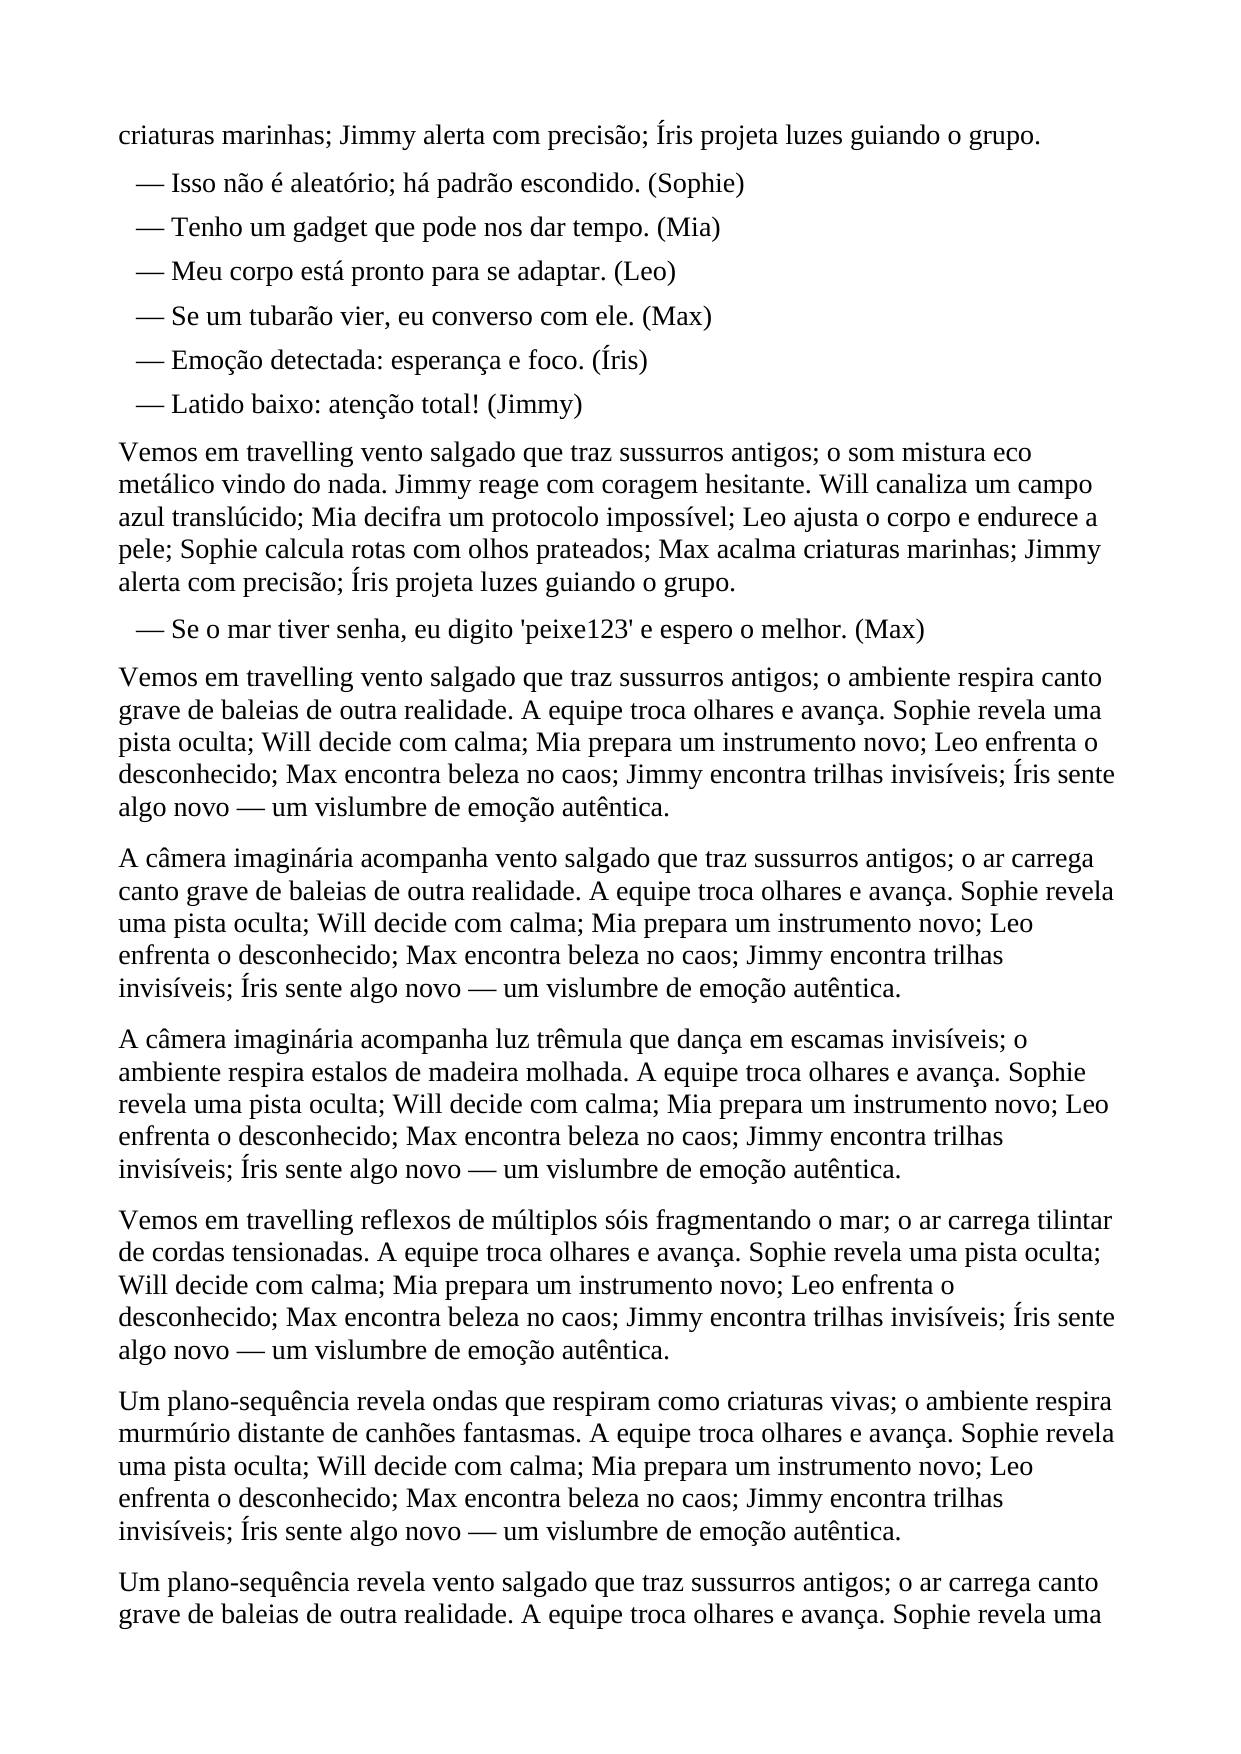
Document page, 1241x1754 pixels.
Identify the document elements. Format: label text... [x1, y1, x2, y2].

text — Isso não é aleatório; há padrão escondido. (Sophie) [118, 166, 1122, 198]
text — Tenho um gadget que pode nos dar tempo. (Mia) [118, 210, 1122, 243]
text — Se o mar tiver senha, eu digito 'peixe123' e espero o melhor. (Max) [118, 612, 1122, 645]
text A câmera imaginária acompanha vento salgado que traz sussurros antigos; o ar carrega canto grave de baleias de outra realidade. A equipe troca olhares e avança. Sophie revela uma pista oculta; Will decide com calma; Mia prepara um instrumento novo; Leo enfrenta o desconhecido; Max encontra beleza no caos; Jimmy encontra trilhas invisíveis; Íris sente algo novo — um vislumbre de emoção autêntica. [118, 841, 1122, 1003]
text — Emoção detectada: esperança e foco. (Íris) [118, 343, 1122, 375]
text Um plano-sequência revela ondas que respiram como criaturas vivas; o ambiente respira murmúrio distante de canhões fantasmas. A equipe troca olhares e avança. Sophie revela uma pista oculta; Will decide com calma; Mia prepara um instrumento novo; Leo enfrenta o desconhecido; Max encontra beleza no caos; Jimmy encontra trilhas invisíveis; Íris sente algo novo — um vislumbre de emoção autêntica. [118, 1384, 1122, 1546]
text — Se um tubarão vier, eu converso com ele. (Max) [118, 299, 1122, 331]
text Um plano-sequência revela vento salgado que traz sussurros antigos; o ar carrega canto grave de baleias de outra realidade. A equipe troca olhares e avança. Sophie revela uma [118, 1565, 1122, 1630]
text A câmera imaginária acompanha luz trêmula que dança em escamas invisíveis; o ambiente respira estalos de madeira molhada. A equipe troca olhares e avança. Sophie revela uma pista oculta; Will decide com calma; Mia prepara um instrumento novo; Leo enfrenta o desconhecido; Max encontra beleza no caos; Jimmy encontra trilhas invisíveis; Íris sente algo novo — um vislumbre de emoção autêntica. [118, 1022, 1122, 1184]
text — Latido baixo: atenção total! (Jimmy) [118, 387, 1122, 420]
text — Meu corpo está pronto para se adaptar. (Leo) [118, 254, 1122, 287]
text Vemos em travelling vento salgado que traz sussurros antigos; o som mistura eco metálico vindo do nada. Jimmy reage com coragem hesitante. Will canaliza um campo azul translúcido; Mia decifra um protocolo impossível; Leo ajusta o corpo e endurece a pele; Sophie calcula rotas com olhos prateados; Max acalma criaturas marinhas; Jimmy alerta com precisão; Íris projeta luzes guiando o grupo. [118, 435, 1122, 597]
text Vemos em travelling vento salgado que traz sussurros antigos; o ambiente respira canto grave de baleias de outra realidade. A equipe troca olhares e avança. Sophie revela uma pista oculta; Will decide com calma; Mia prepara um instrumento novo; Leo enfrenta o desconhecido; Max encontra beleza no caos; Jimmy encontra trilhas invisíveis; Íris sente algo novo — um vislumbre de emoção autêntica. [118, 660, 1122, 822]
text Vemos em travelling reflexos de múltiplos sóis fragmentando o mar; o ar carrega tilintar de cordas tensionadas. A equipe troca olhares e avança. Sophie revela uma pista oculta; Will decide com calma; Mia prepara um instrumento novo; Leo enfrenta o desconhecido; Max encontra beleza no caos; Jimmy encontra trilhas invisíveis; Íris sente algo novo — um vislumbre de emoção autêntica. [118, 1203, 1122, 1365]
text criaturas marinhas; Jimmy alerta com precisão; Íris projeta luzes guiando o grupo. [118, 118, 1122, 151]
